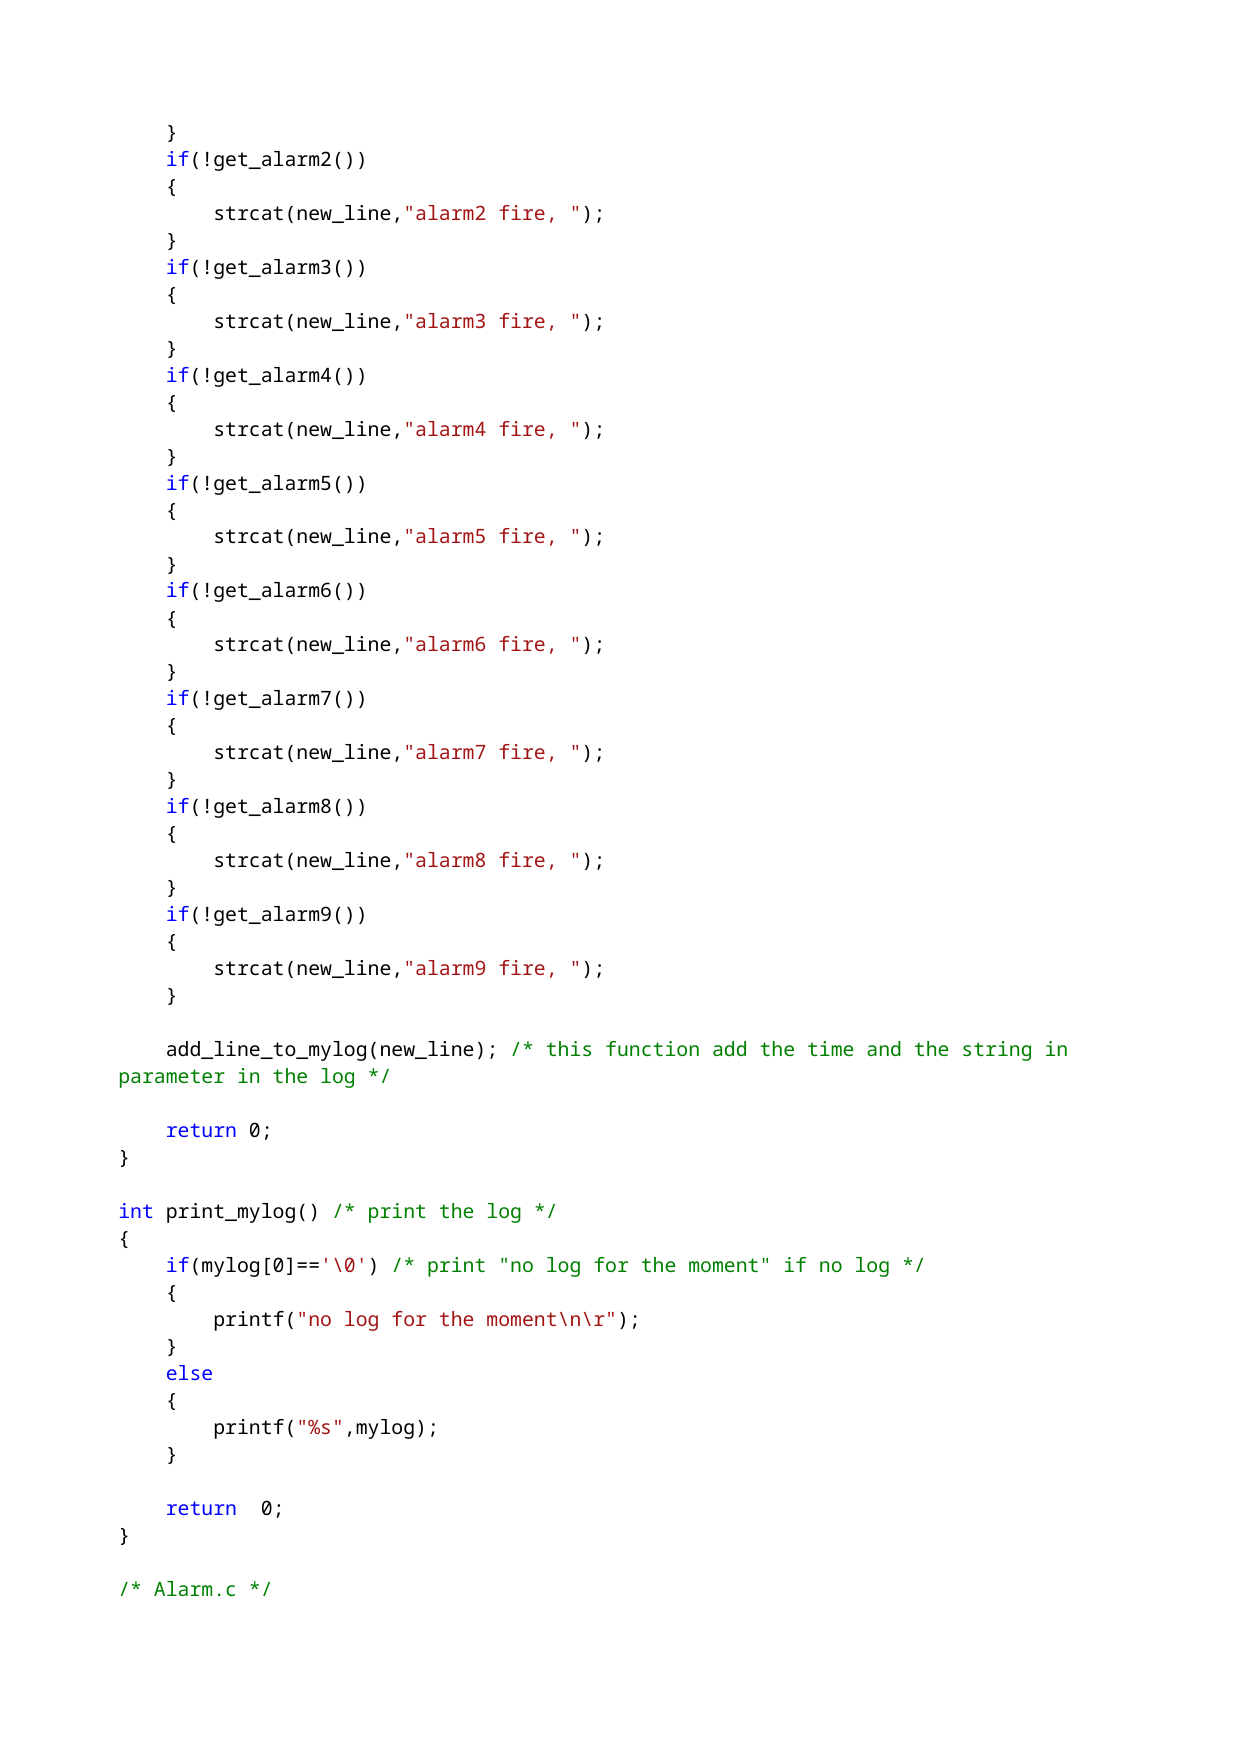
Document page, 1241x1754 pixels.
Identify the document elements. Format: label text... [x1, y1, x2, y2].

text /* Alarm.c */ [118, 1575, 1122, 1602]
text } [118, 1440, 1122, 1467]
text strcat(new_line,"alarm5 fire, "); [118, 523, 1122, 550]
text } [118, 226, 1122, 253]
text { [118, 927, 1122, 954]
text strcat(new_line,"alarm9 fire, "); [118, 954, 1122, 981]
text { [118, 280, 1122, 307]
text if(!get_alarm3()) [118, 253, 1122, 280]
text { [118, 712, 1122, 739]
text } [118, 334, 1122, 361]
text int print_mylog() /* print the log */ [118, 1197, 1122, 1224]
text } [118, 873, 1122, 901]
text strcat(new_line,"alarm4 fire, "); [118, 415, 1122, 442]
text return 0; [118, 1494, 1122, 1521]
text } [118, 766, 1122, 793]
text } [118, 1332, 1122, 1359]
text { [118, 172, 1122, 199]
text strcat(new_line,"alarm8 fire, "); [118, 847, 1122, 873]
text } [118, 442, 1122, 469]
text if(mylog[0]=='\0') /* print "no log for the moment" if no log */ [118, 1251, 1122, 1278]
text strcat(new_line,"alarm6 fire, "); [118, 631, 1122, 658]
text { [118, 819, 1122, 847]
text strcat(new_line,"alarm7 fire, "); [118, 739, 1122, 766]
text strcat(new_line,"alarm2 fire, "); [118, 199, 1122, 226]
text if(!get_alarm9()) [118, 901, 1122, 927]
text return 0; [118, 1116, 1122, 1143]
text if(!get_alarm8()) [118, 793, 1122, 819]
text if(!get_alarm2()) [118, 145, 1122, 172]
text add_line_to_mylog(new_line); /* this function add the time and the string in parameter in the log */ [118, 1035, 1122, 1089]
text printf("no log for the moment\n\r"); [118, 1305, 1122, 1332]
text printf("%s",mylog); [118, 1413, 1122, 1440]
text { [118, 1386, 1122, 1413]
text { [118, 1224, 1122, 1251]
text if(!get_alarm4()) [118, 361, 1122, 388]
text } [118, 1143, 1122, 1170]
text } [118, 1521, 1122, 1548]
text } [118, 118, 1122, 145]
text if(!get_alarm7()) [118, 685, 1122, 712]
text else [118, 1359, 1122, 1386]
text { [118, 604, 1122, 631]
text if(!get_alarm6()) [118, 577, 1122, 604]
text if(!get_alarm5()) [118, 469, 1122, 496]
text } [118, 981, 1122, 1008]
text { [118, 496, 1122, 523]
text strcat(new_line,"alarm3 fire, "); [118, 307, 1122, 334]
text { [118, 1278, 1122, 1305]
text { [118, 388, 1122, 415]
text } [118, 658, 1122, 685]
text } [118, 550, 1122, 577]
